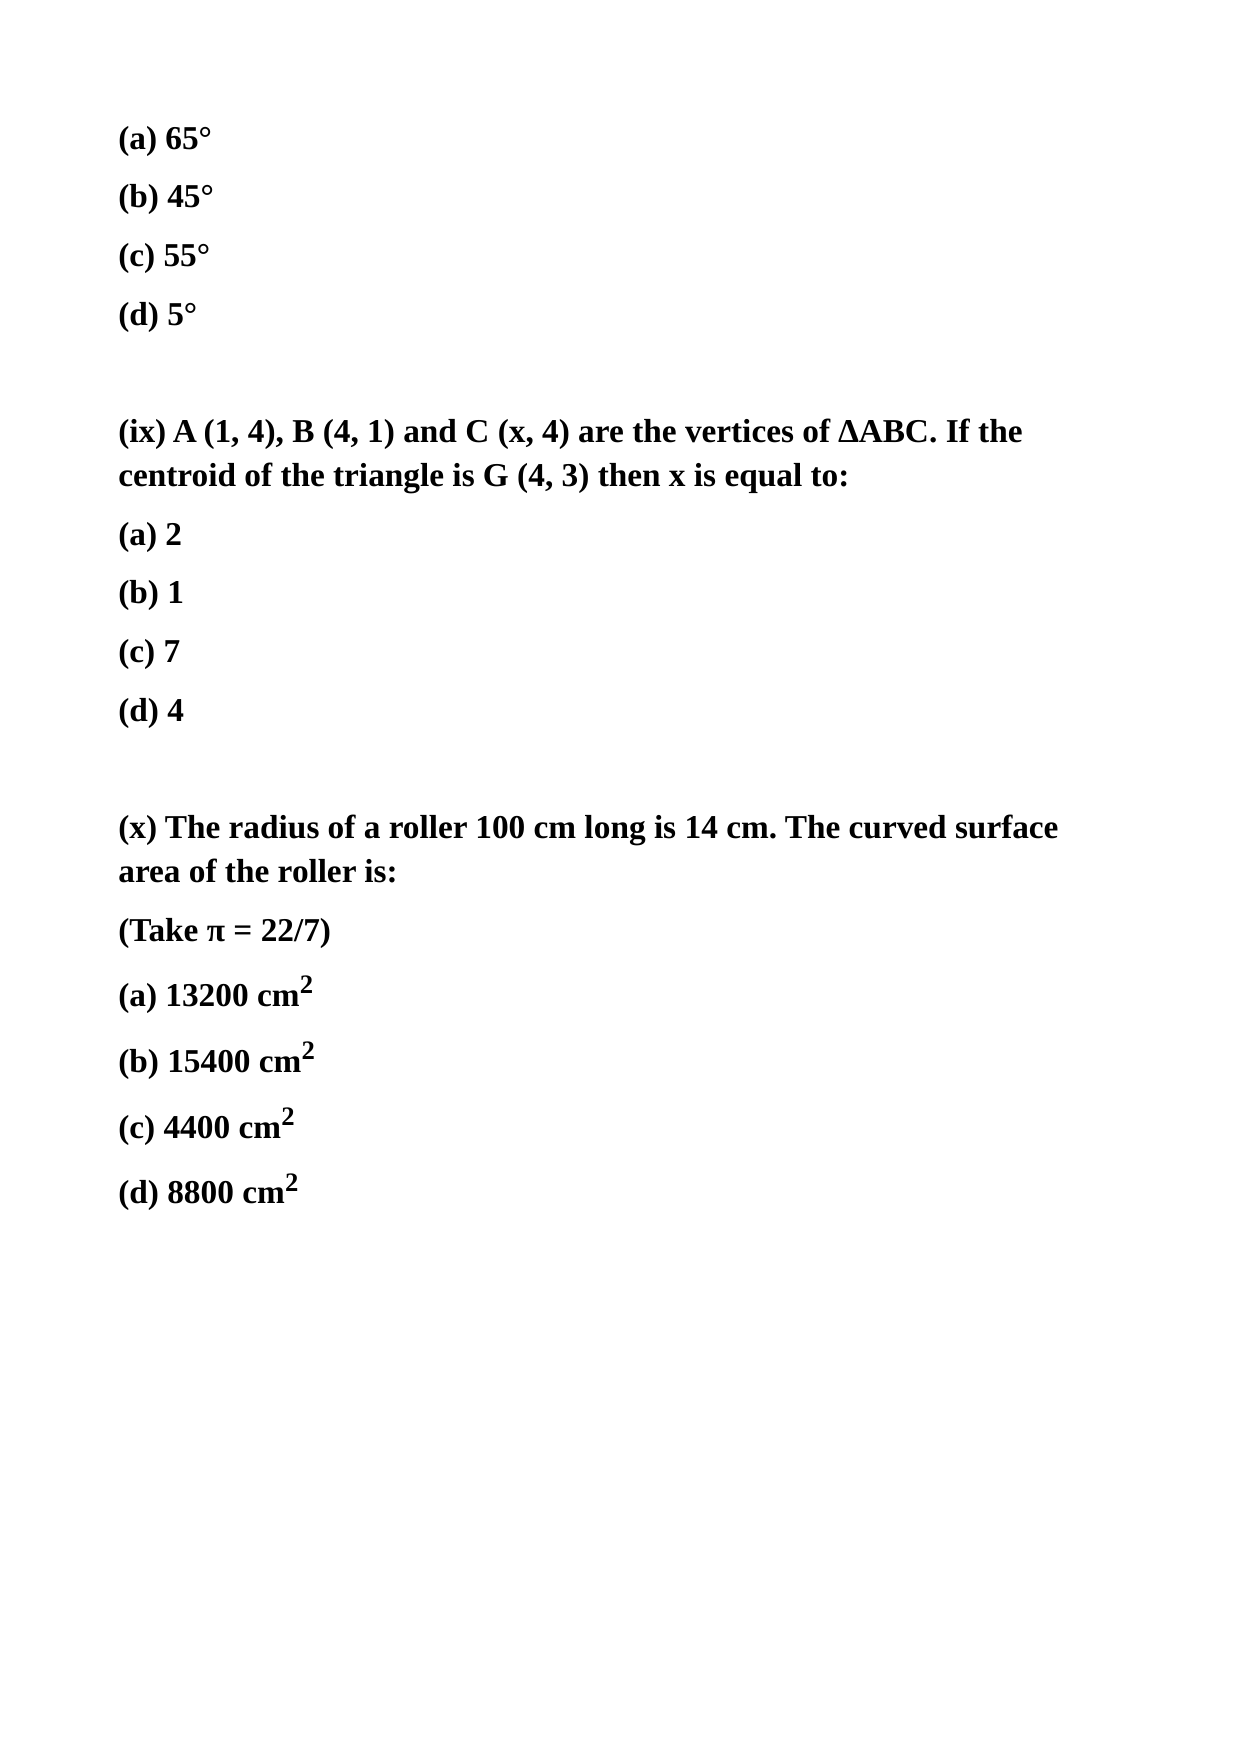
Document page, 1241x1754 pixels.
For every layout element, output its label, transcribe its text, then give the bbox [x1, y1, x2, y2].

text (a) 2 [118, 514, 1122, 552]
text (d) 8800 cm2 [118, 1166, 1122, 1211]
text (a) 13200 cm2 [118, 969, 1122, 1013]
text (b) 45° [118, 177, 1122, 215]
text (d) 4 [118, 690, 1122, 728]
text (d) 5° [118, 294, 1122, 332]
text (ix) A (1, 4), B (4, 1) and C (x, 4) are the vertices of ∆ABC. If the centroid of the triangle is G (4, 3) then x is equal to: [118, 411, 1122, 494]
text (b) 15400 cm2 [118, 1034, 1122, 1079]
text (a) 65° [118, 118, 1122, 156]
text (c) 7 [118, 631, 1122, 670]
text (x) The radius of a roller 100 cm long is 14 cm. The curved surface area of the roller is: [118, 807, 1122, 890]
text (c) 4400 cm2 [118, 1101, 1122, 1145]
text (c) 55° [118, 235, 1122, 274]
text (Take π = 22/7) [118, 910, 1122, 948]
text (b) 1 [118, 573, 1122, 611]
